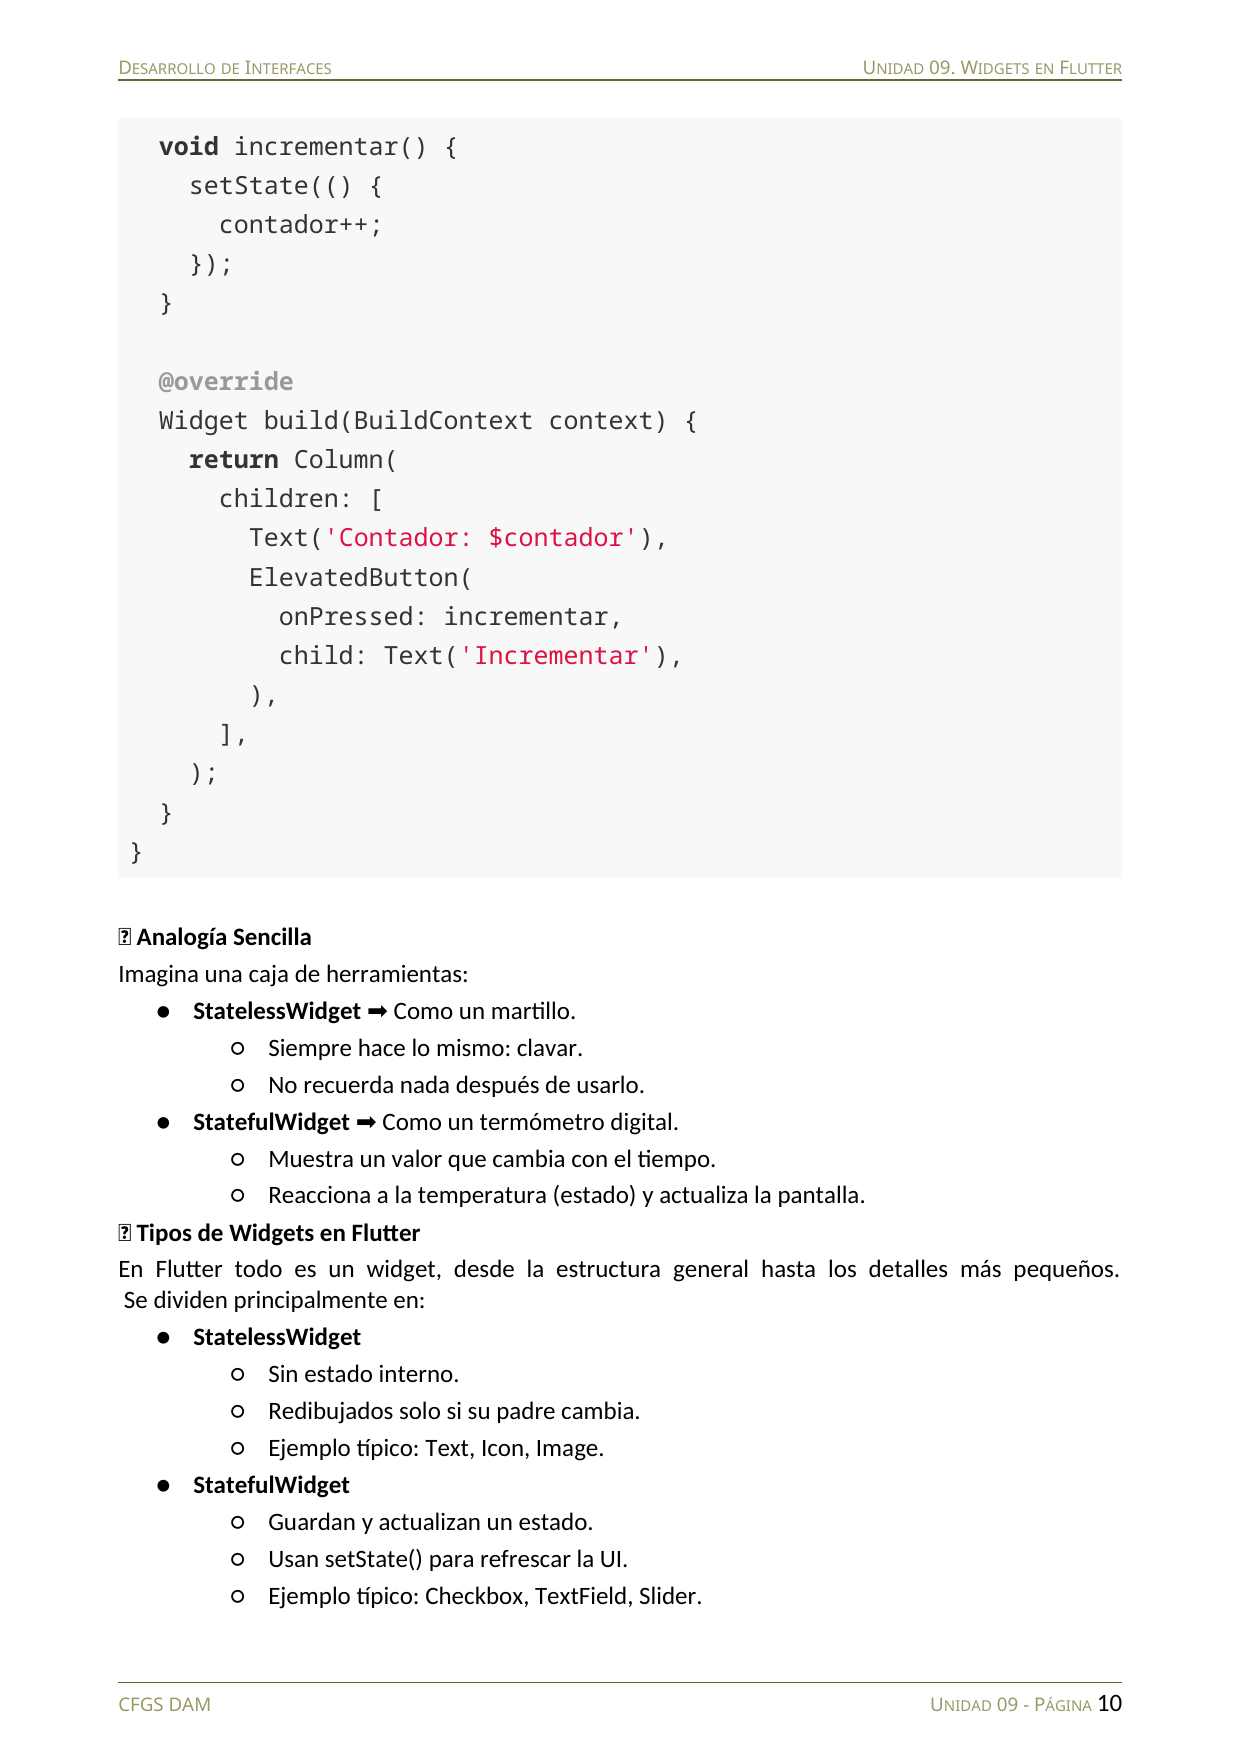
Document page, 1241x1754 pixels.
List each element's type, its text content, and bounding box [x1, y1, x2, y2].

list Muestra un valor que cambia con el tiempo. [231, 1143, 1122, 1173]
list Siempre hace lo mismo: clavar. [231, 1032, 1122, 1062]
text 🧩 Analogía Sencilla [118, 921, 1122, 951]
list No recuerda nada después de usarlo. [231, 1069, 1122, 1099]
list StatefulWidget [156, 1469, 1122, 1499]
list StatelessWidget ➡️ Como un martillo. [156, 995, 1122, 1025]
table_header void incrementar() { setState(() { contador++; }); } @override Widget build(BuildContext context) { return Column( children: [ Text('Contador: $contador'), ElevatedButton( onPressed: incrementar, child: Text('Incrementar'), ), ], ); } } [118, 118, 1122, 878]
list Sin estado interno. [231, 1358, 1122, 1389]
text Imagina una caja de herramientas: [118, 958, 1122, 988]
list Guardan y actualizan un estado. [231, 1506, 1122, 1537]
text En Flutter todo es un widget, desde la estructura general hasta los detalles más pequeños. Se dividen principalmente en: [118, 1254, 1122, 1315]
list Redibujados solo si su padre cambia. [231, 1395, 1122, 1426]
list StatefulWidget ➡️ Como un termómetro digital. [156, 1106, 1122, 1136]
text 🔷 Tipos de Widgets en Flutter [118, 1217, 1122, 1247]
list Ejemplo típico: Text, Icon, Image. [231, 1432, 1122, 1463]
list Ejemplo típico: Checkbox, TextField, Slider. [231, 1580, 1122, 1611]
list StatelessWidget [156, 1321, 1122, 1352]
list Usan setState() para refrescar la UI. [231, 1543, 1122, 1573]
list Reacciona a la temperatura (estado) y actualiza la pantalla. [231, 1180, 1122, 1210]
